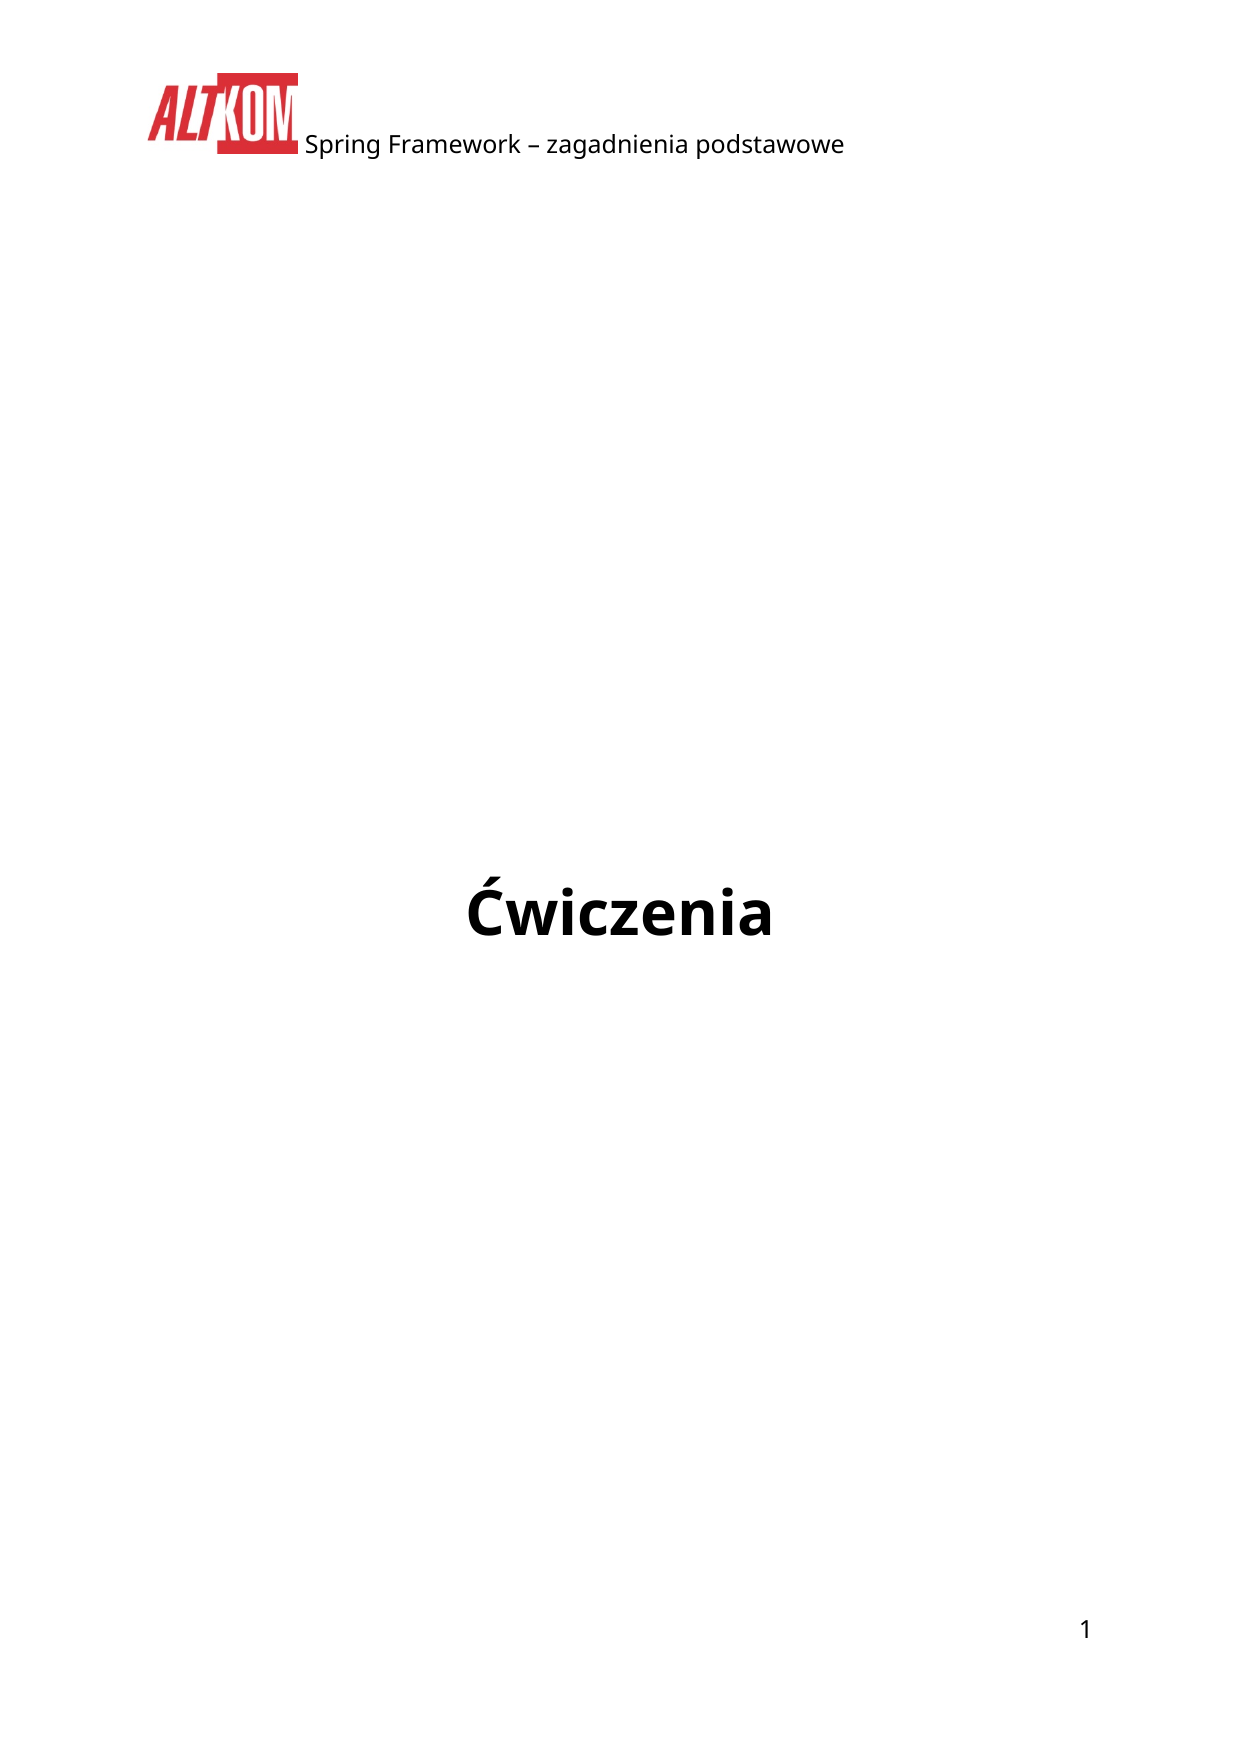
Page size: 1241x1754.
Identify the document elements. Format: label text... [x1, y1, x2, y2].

text Ćwiczenia [148, 868, 1093, 953]
picture [147, 73, 298, 154]
